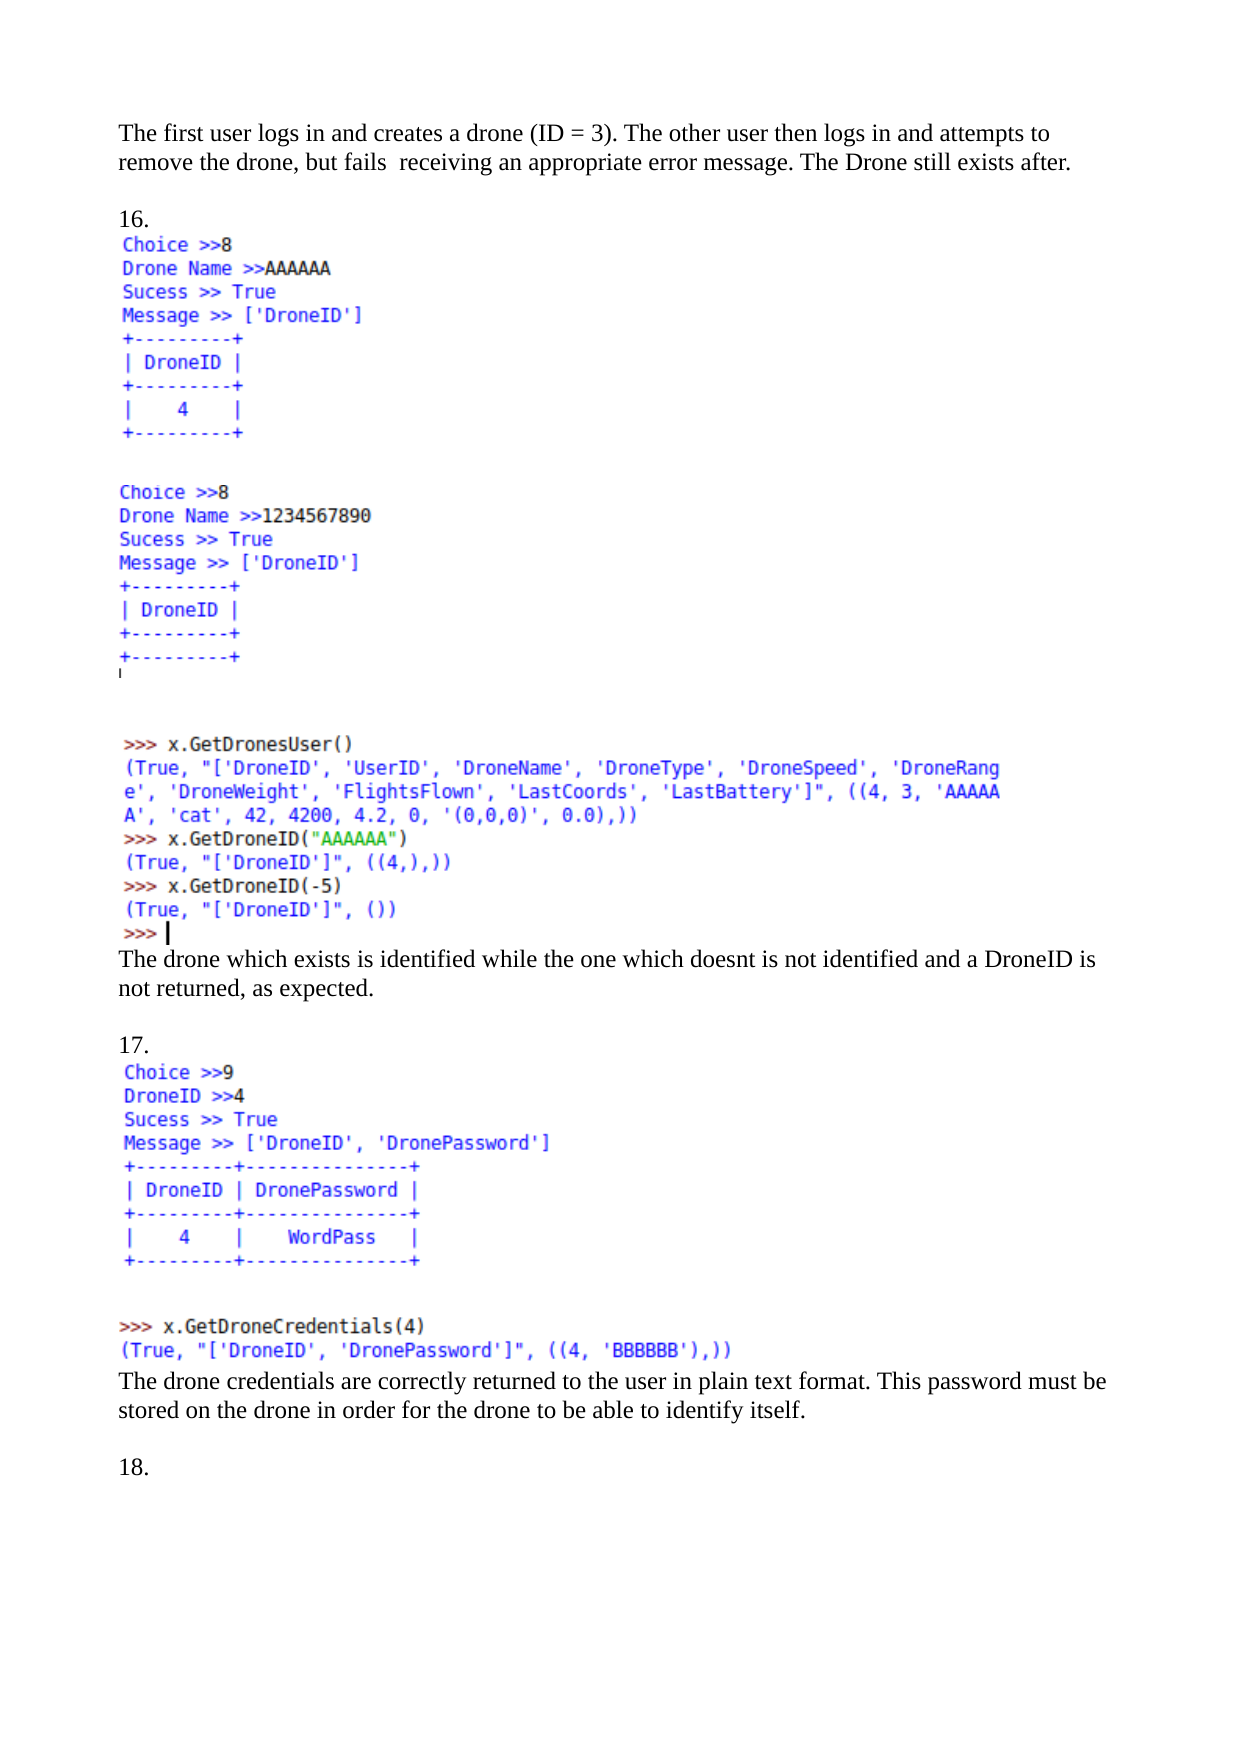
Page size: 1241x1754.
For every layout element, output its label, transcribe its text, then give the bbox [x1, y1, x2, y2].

text 17. [118, 1031, 1122, 1059]
text The drone which exists is identified while the one which doesnt is not identified and a DroneID is not returned, as expected. [118, 735, 1122, 1002]
text 18. [118, 1452, 1122, 1481]
text 16. [118, 204, 1122, 233]
picture [118, 485, 376, 678]
picture [118, 1059, 556, 1288]
text The drone credentials are correctly returned to the user in plain text format. This password must be stored on the drone in order for the drone to be able to identify itself. [118, 1316, 1122, 1424]
text The first user logs in and creates a drone (ID = 3). The other user then logs in and attempts to remove the drone, but fails receiving an appropriate error message. The Drone still exists after. [118, 118, 1122, 176]
picture [118, 1316, 736, 1367]
picture [118, 735, 1006, 945]
picture [118, 233, 376, 457]
